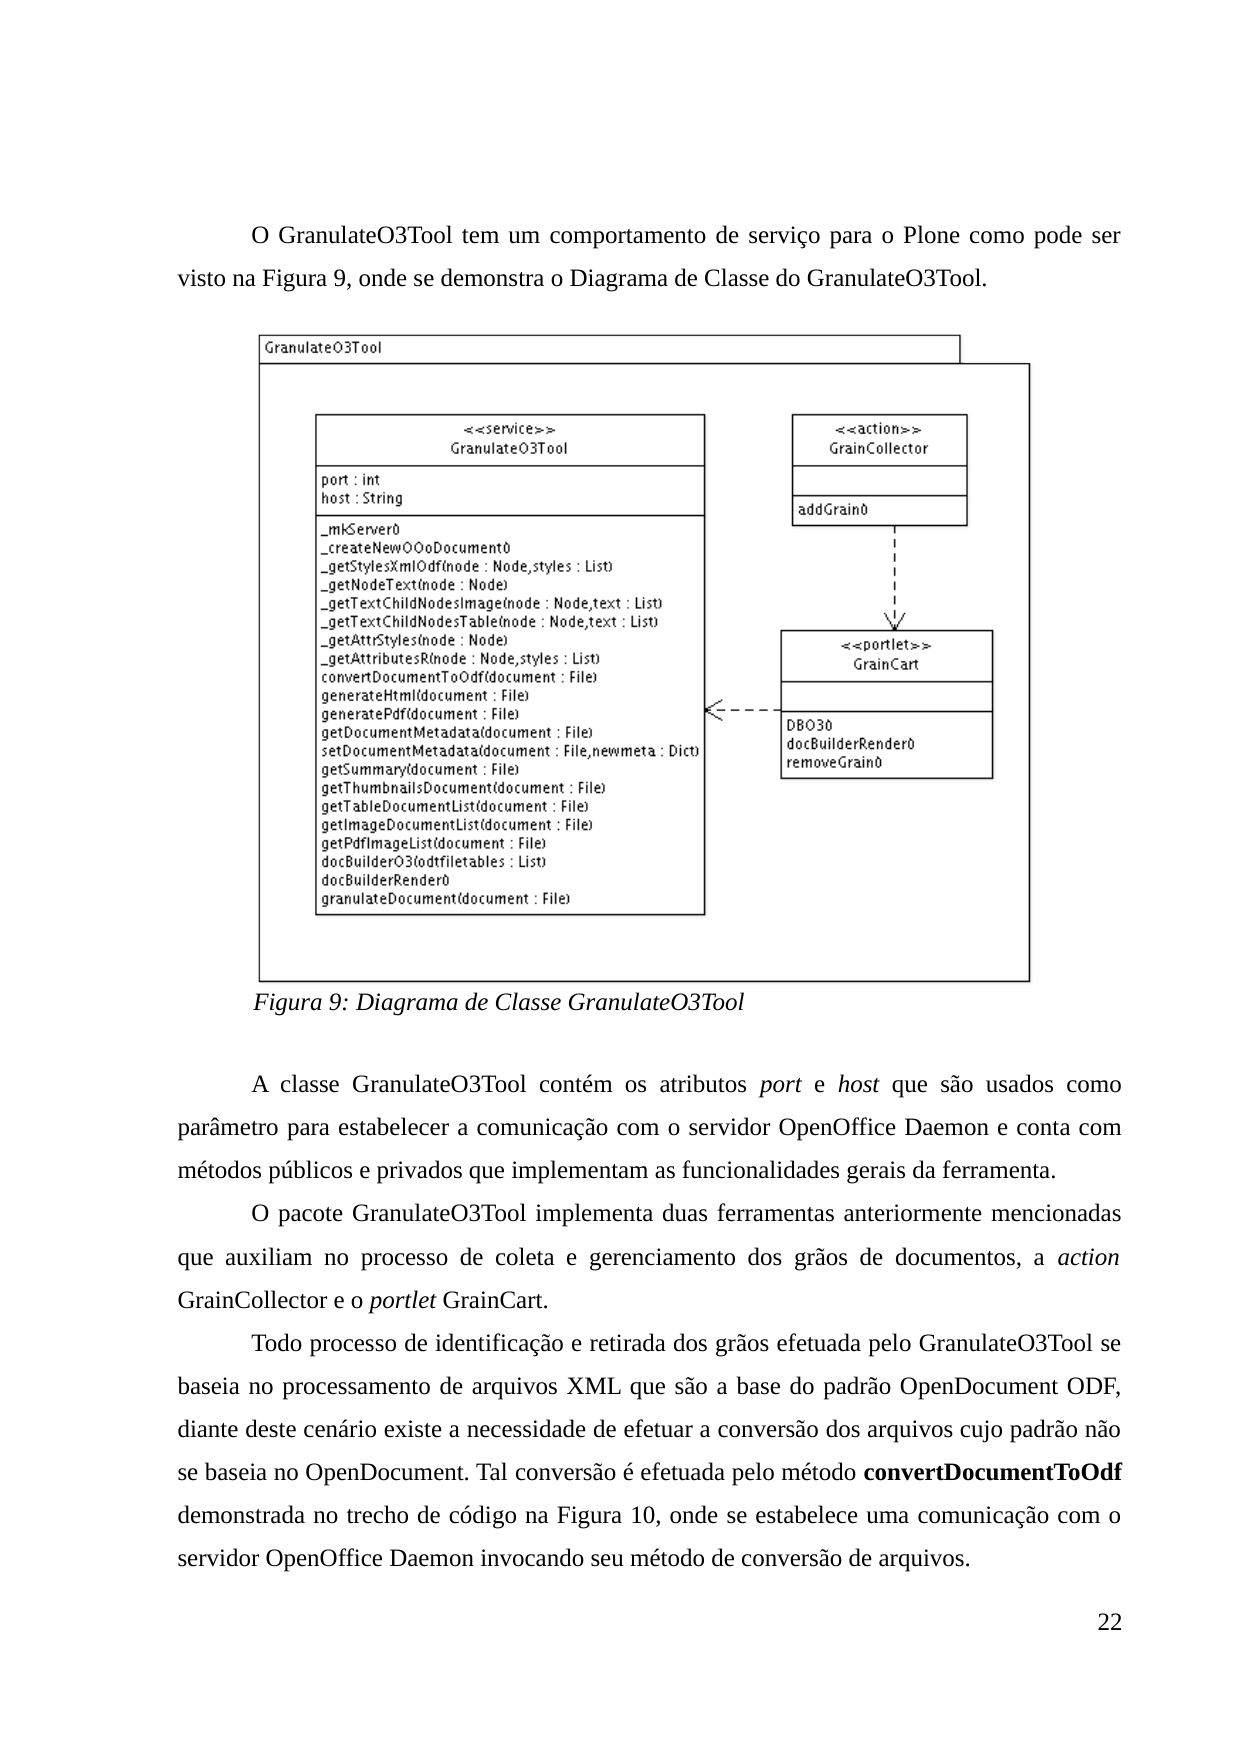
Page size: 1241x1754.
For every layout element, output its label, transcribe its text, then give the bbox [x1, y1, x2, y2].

text A classe GranulateO3Tool contém os atributos port e host que são usados como parâmetro para estabelecer a comunicação com o servidor OpenOffice Daemon e conta com métodos públicos e privados que implementam as funcionalidades gerais da ferramenta. [177, 307, 1122, 1184]
text Figura 9: Diagrama de Classe GranulateO3Tool [253, 988, 1062, 1016]
text Todo processo de identificação e retirada dos grãos efetuada pelo GranulateO3Tool se baseia no processamento de arquivos XML que são a base do padrão OpenDocument ODF, diante deste cenário existe a necessidade de efetuar a conversão dos arquivos cujo padrão não se baseia no OpenDocument. Tal conversão é efetuada pelo método convertDocumentToOdf demonstrada no trecho de código na Figura 10, onde se estabelece uma comunicação com o servidor OpenOffice Daemon invocando seu método de conversão de arquivos. [177, 1328, 1122, 1572]
text O pacote GranulateO3Tool implementa duas ferramentas anteriormente mencionadas que auxiliam no processo de coleta e gerenciamento dos grãos de documentos, a action GrainCollector e o portlet GrainCart. [177, 1198, 1122, 1313]
text O GranulateO3Tool tem um comportamento de serviço para o Plone como pode ser visto na Figura 9, onde se demonstra o Diagrama de Classe do GranulateO3Tool. [177, 220, 1122, 292]
picture [253, 329, 1063, 988]
